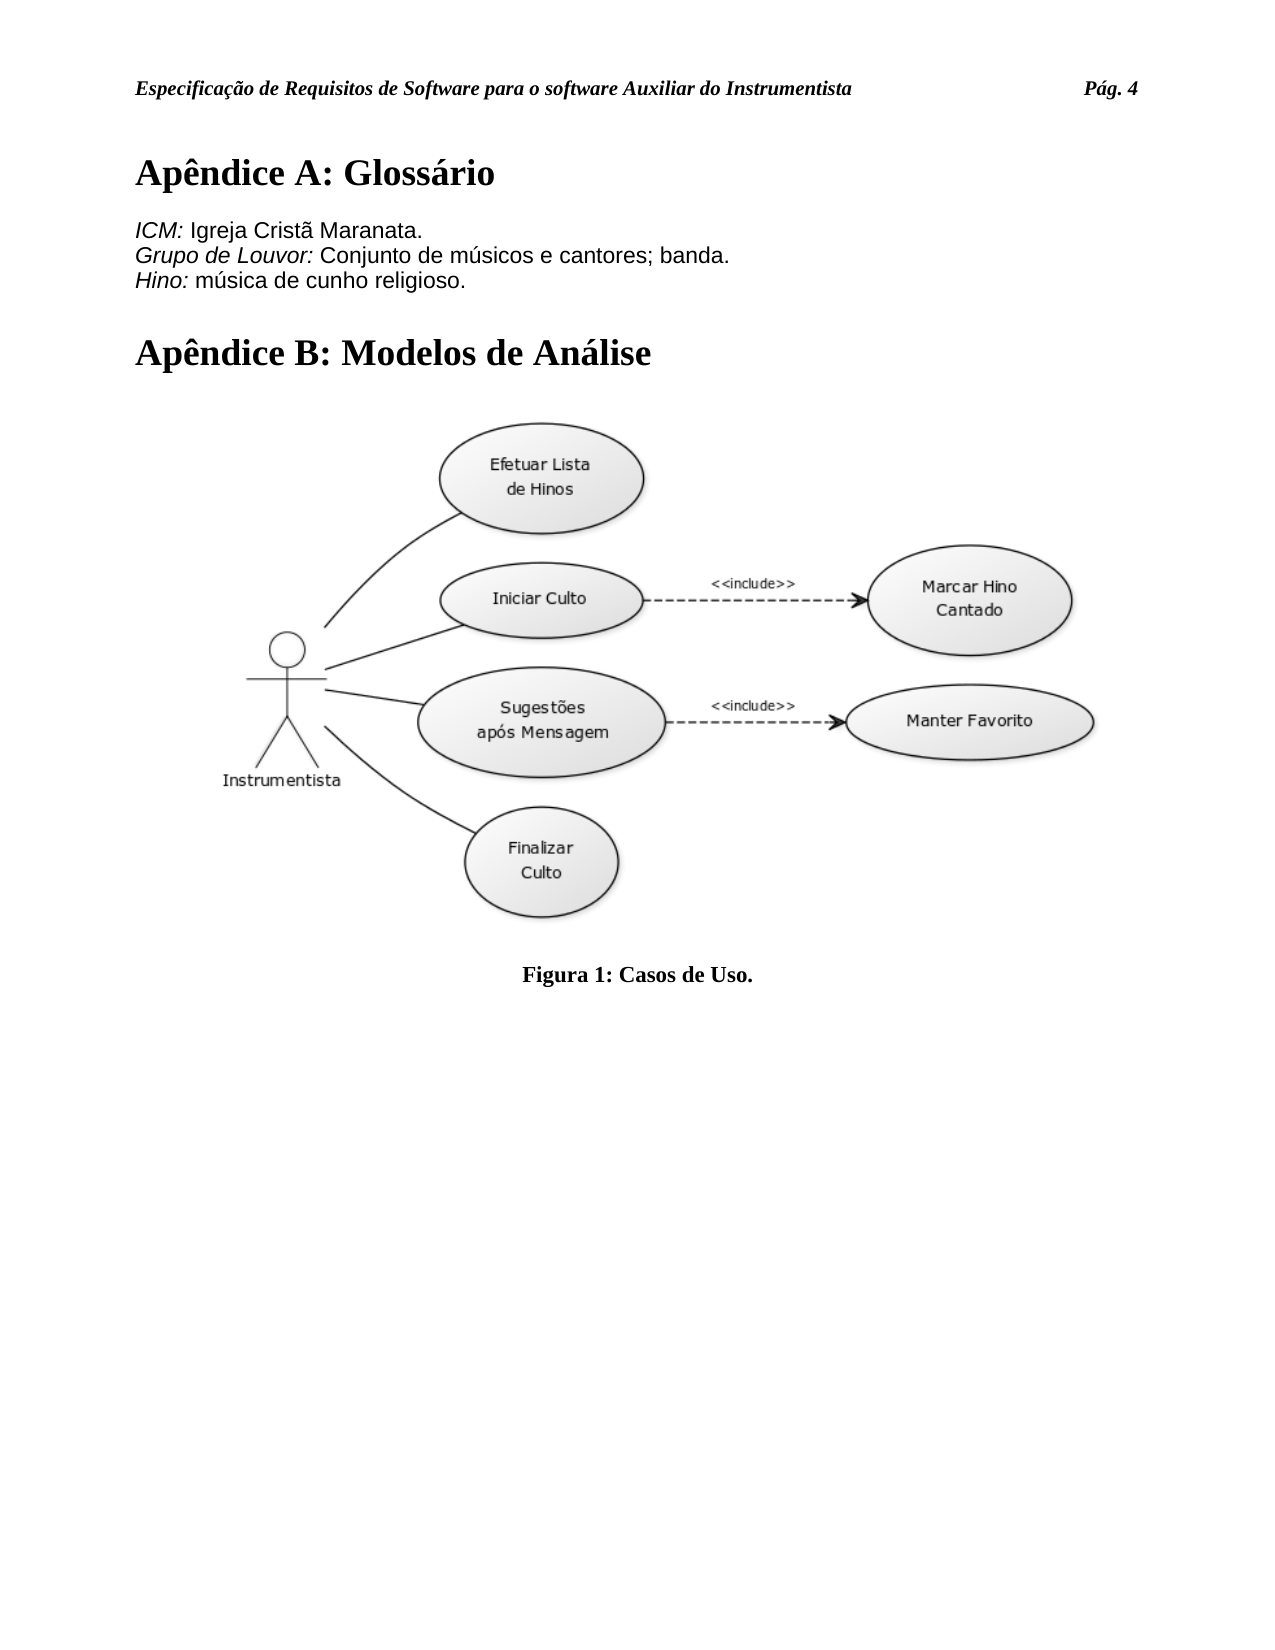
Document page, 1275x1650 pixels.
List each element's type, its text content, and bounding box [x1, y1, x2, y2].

text Grupo de Louvor: Conjunto de músicos e cantores; banda. [135, 243, 1140, 268]
text ICM: Igreja Cristã Maranata. [135, 218, 1140, 243]
picture [185, 391, 1127, 950]
text Hino: música de cunho religioso. [135, 268, 1140, 293]
text Figura 1: Casos de Uso. [135, 961, 1140, 988]
text Apêndice A: Glossário [135, 150, 1140, 193]
text Apêndice B: Modelos de Análise [135, 331, 1140, 374]
